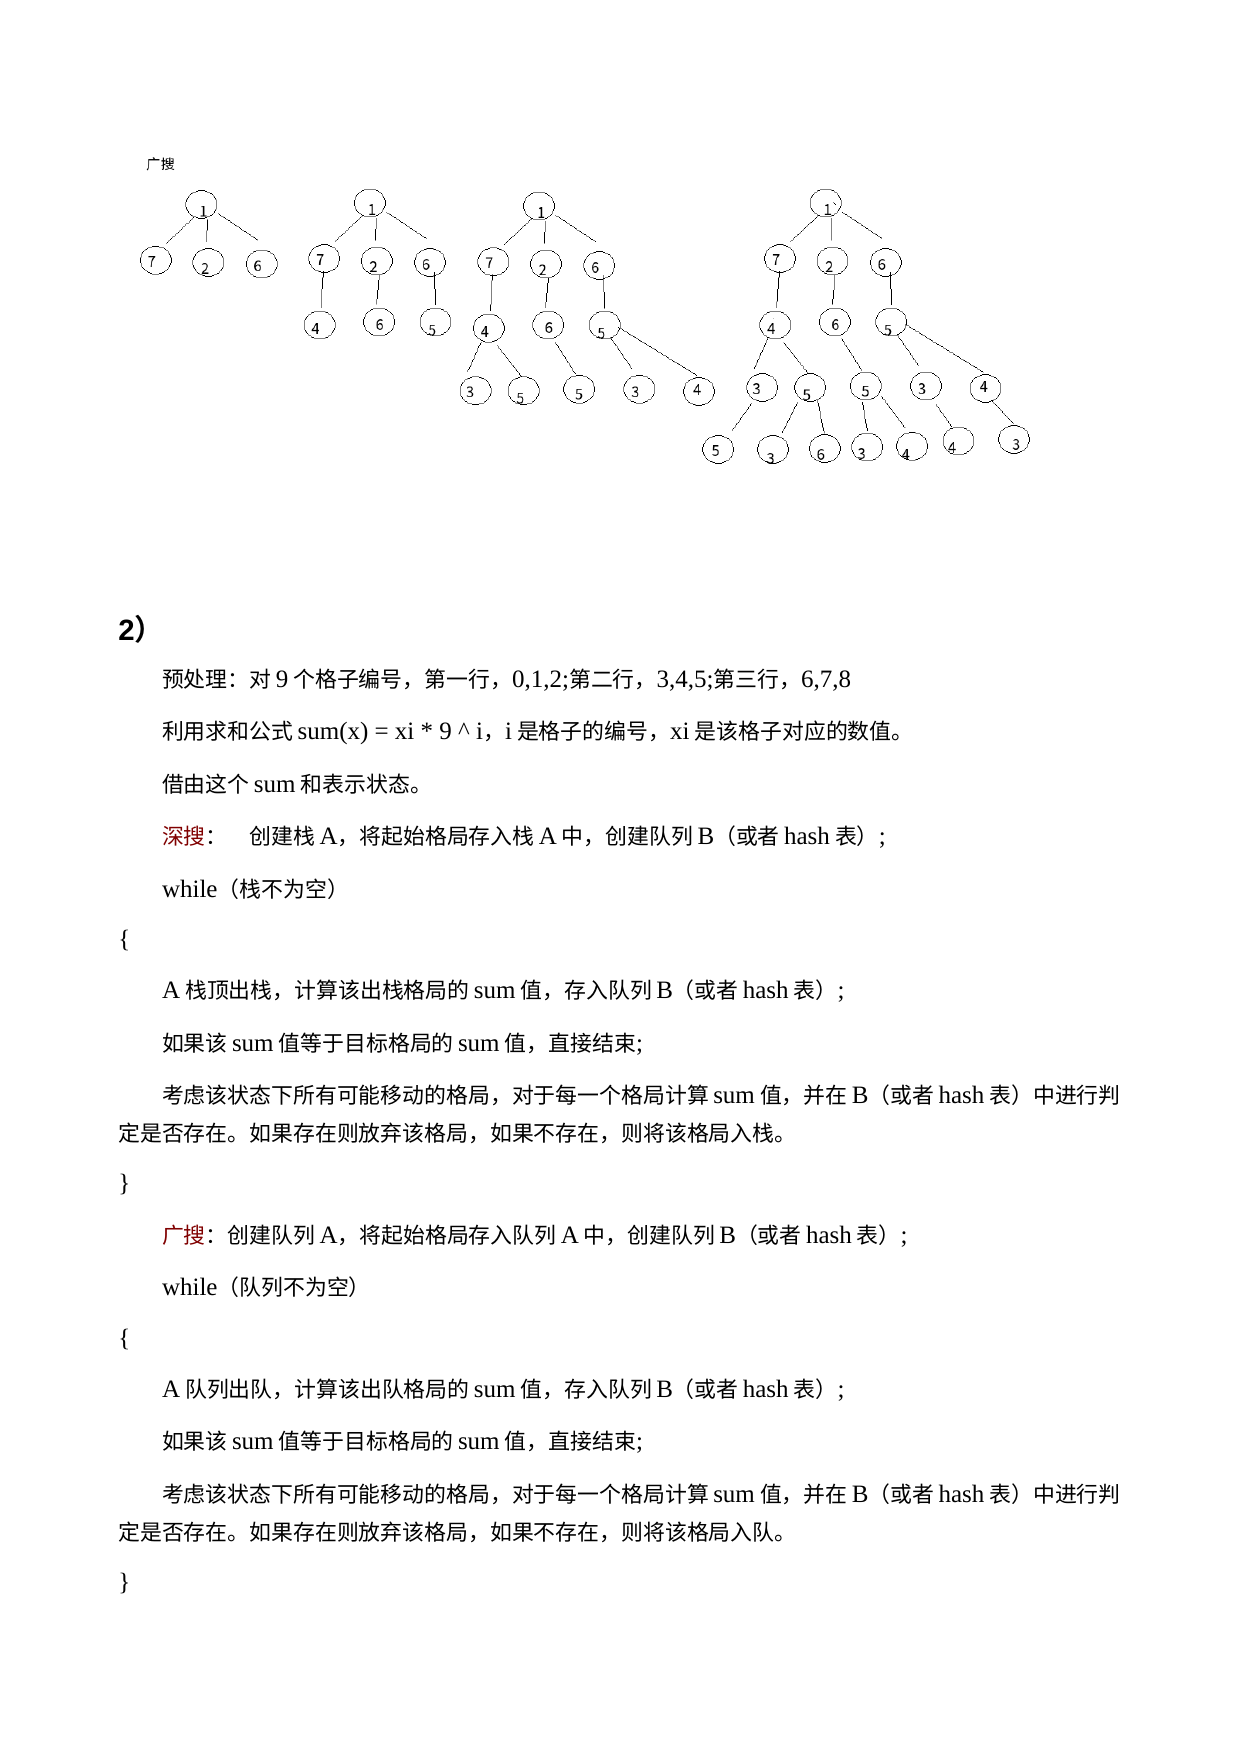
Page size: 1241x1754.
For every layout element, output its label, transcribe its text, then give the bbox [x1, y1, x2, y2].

text { [118, 924, 1122, 953]
text } [118, 1168, 1122, 1197]
text 考虑该状态下所有可能移动的格局，对于每一个格局计算sum值，并在B（或者hash表）中进行判定是否存在。如果存在则放弃该格局，如果不存在，则将该格局入栈。 [118, 1078, 1122, 1148]
text A栈顶出栈，计算该出栈格局的sum值，存入队列B（或者hash表）; [118, 973, 1122, 1005]
text A队列出队，计算该出队格局的sum值，存入队列B（或者hash表）; [118, 1372, 1122, 1403]
text 利用求和公式sum(x) = xi * 9 ^ i，i是格子的编号，xi是该格子对应的数值。 [118, 714, 1122, 746]
picture [118, 118, 1123, 607]
subtitle 2） [118, 607, 1122, 649]
text while（队列不为空） [118, 1270, 1122, 1302]
text } [118, 1567, 1122, 1596]
text 如果该sum值等于目标格局的sum值，直接结束; [118, 1026, 1122, 1057]
text 如果该sum值等于目标格局的sum值，直接结束; [118, 1424, 1122, 1456]
text 考虑该状态下所有可能移动的格局，对于每一个格局计算sum值，并在B（或者hash表）中进行判定是否存在。如果存在则放弃该格局，如果不存在，则将该格局入队。 [118, 1477, 1122, 1546]
text 借由这个sum和表示状态。 [118, 767, 1122, 798]
text { [118, 1323, 1122, 1351]
text 深搜： 创建栈A，将起始格局存入栈A中，创建队列B（或者hash表）; [118, 819, 1122, 851]
text 广搜：创建队列A，将起始格局存入队列A中，创建队列B（或者hash表）; [118, 1218, 1122, 1249]
text 预处理：对9个格子编号，第一行，0,1,2;第二行，3,4,5;第三行，6,7,8 [118, 662, 1122, 693]
text while（栈不为空） [118, 872, 1122, 903]
